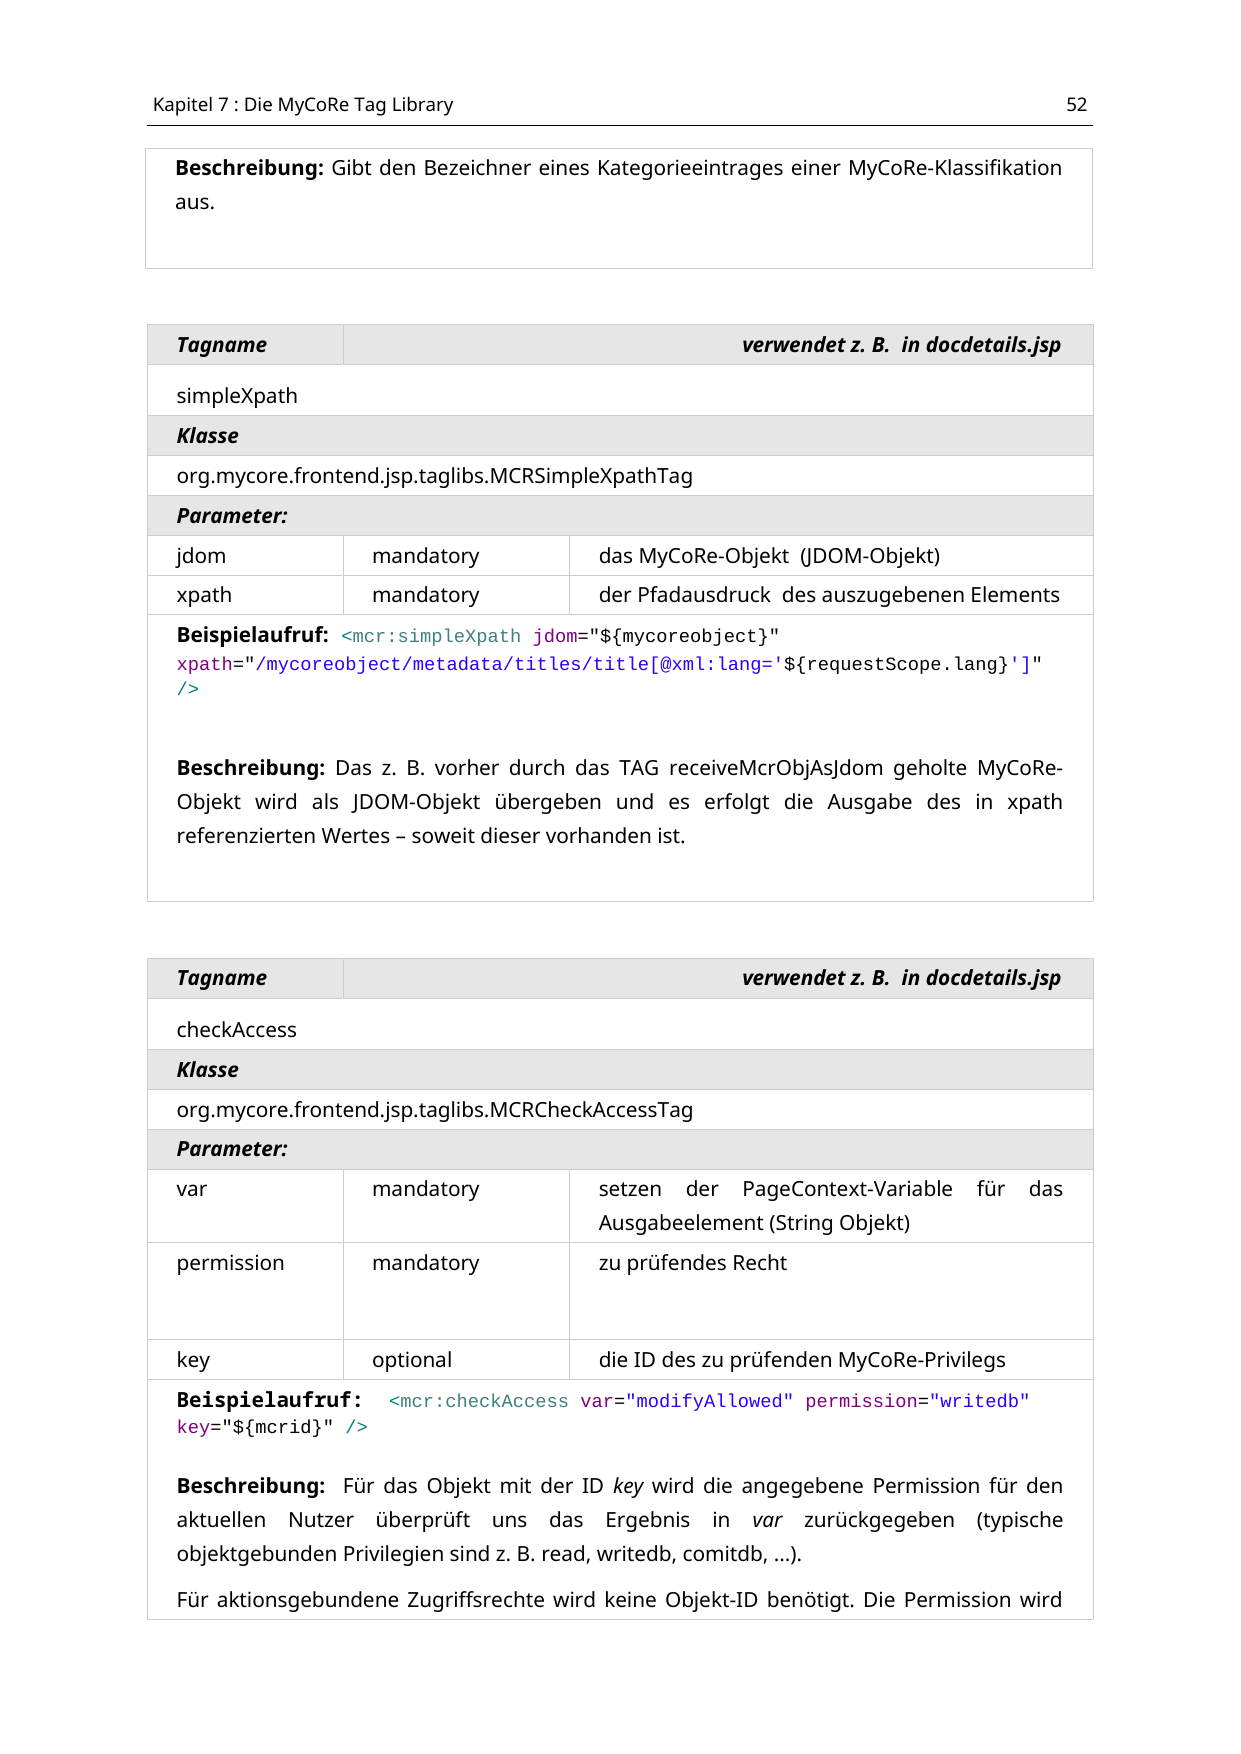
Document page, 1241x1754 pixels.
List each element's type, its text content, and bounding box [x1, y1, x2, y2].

table_cell Beispielaufruf: <mcr:simpleXpath jdom="${mycoreobject}" xpath="/mycoreobject/metadata/titles/title[@xml:lang='${requestScope.lang}']" /> Beschreibung: Das z. B. vorher durch das TAG receiveMcrObjAsJdom geholte MyCoRe-Objekt wird als JDOM-Objekt übergeben und es erfolgt die Ausgabe des in xpath referenzierten Wertes – soweit dieser vorhanden ist. [148, 615, 1093, 901]
table_cell mandatory [344, 536, 569, 575]
table_cell der Pfadausdruck des auszugebenen Elements [570, 576, 1093, 614]
table_cell Klasse [148, 1050, 1093, 1089]
table_header verwendet z. B. in docdetails.jsp [344, 325, 1093, 364]
table_cell org.mycore.frontend.jsp.taglibs.MCRCheckAccessTag [148, 1090, 1093, 1129]
table_cell mandatory [344, 1170, 569, 1242]
table_cell die ID des zu prüfenden MyCoRe-Privilegs [570, 1340, 1093, 1379]
table_cell mandatory [344, 576, 569, 614]
table_cell permission [148, 1243, 342, 1339]
table_header Tagname [148, 959, 342, 998]
table_cell Parameter: [148, 1130, 1093, 1169]
table_header Tagname [148, 325, 342, 364]
table_cell das MyCoRe-Objekt (JDOM-Objekt) [570, 536, 1093, 575]
table_cell optional [344, 1340, 569, 1379]
table_cell var [148, 1170, 342, 1242]
table_cell setzen der PageContext-Variable für das Ausgabeelement (String Objekt) [570, 1170, 1093, 1242]
table_cell Klasse [148, 416, 1093, 455]
table_header verwendet z. B. in docdetails.jsp [344, 959, 1093, 998]
table_cell jdom [148, 536, 342, 575]
table_cell org.mycore.frontend.jsp.taglibs.MCRSimpleXpathTag [148, 456, 1093, 495]
table_cell Parameter: [148, 496, 1093, 535]
table_cell mandatory [344, 1243, 569, 1339]
table_cell Beispielaufruf: <mcr:checkAccess var="modifyAllowed" permission="writedb" key="${mcrid}" /> Beschreibung: Für das Objekt mit der ID key wird die angegebene Permission für den aktuellen Nutzer überprüft uns das Ergebnis in var zurückgegeben (typische objektgebunden Privilegien sind z. B. read, writedb, comitdb, ...). Für aktionsgebundene Zugriffsrechte wird keine Objekt-ID benötigt. Die Permission wird [148, 1380, 1093, 1619]
table_cell simpleXpath [148, 365, 1093, 415]
table_cell Beschreibung: Gibt den Bezeichner eines Kategorieeintrages einer MyCoRe-Klassifikation aus. [146, 149, 1092, 268]
table_cell xpath [148, 576, 342, 614]
table_cell key [148, 1340, 342, 1379]
table_cell checkAccess [148, 999, 1093, 1049]
table_cell zu prüfendes Recht [570, 1243, 1093, 1339]
